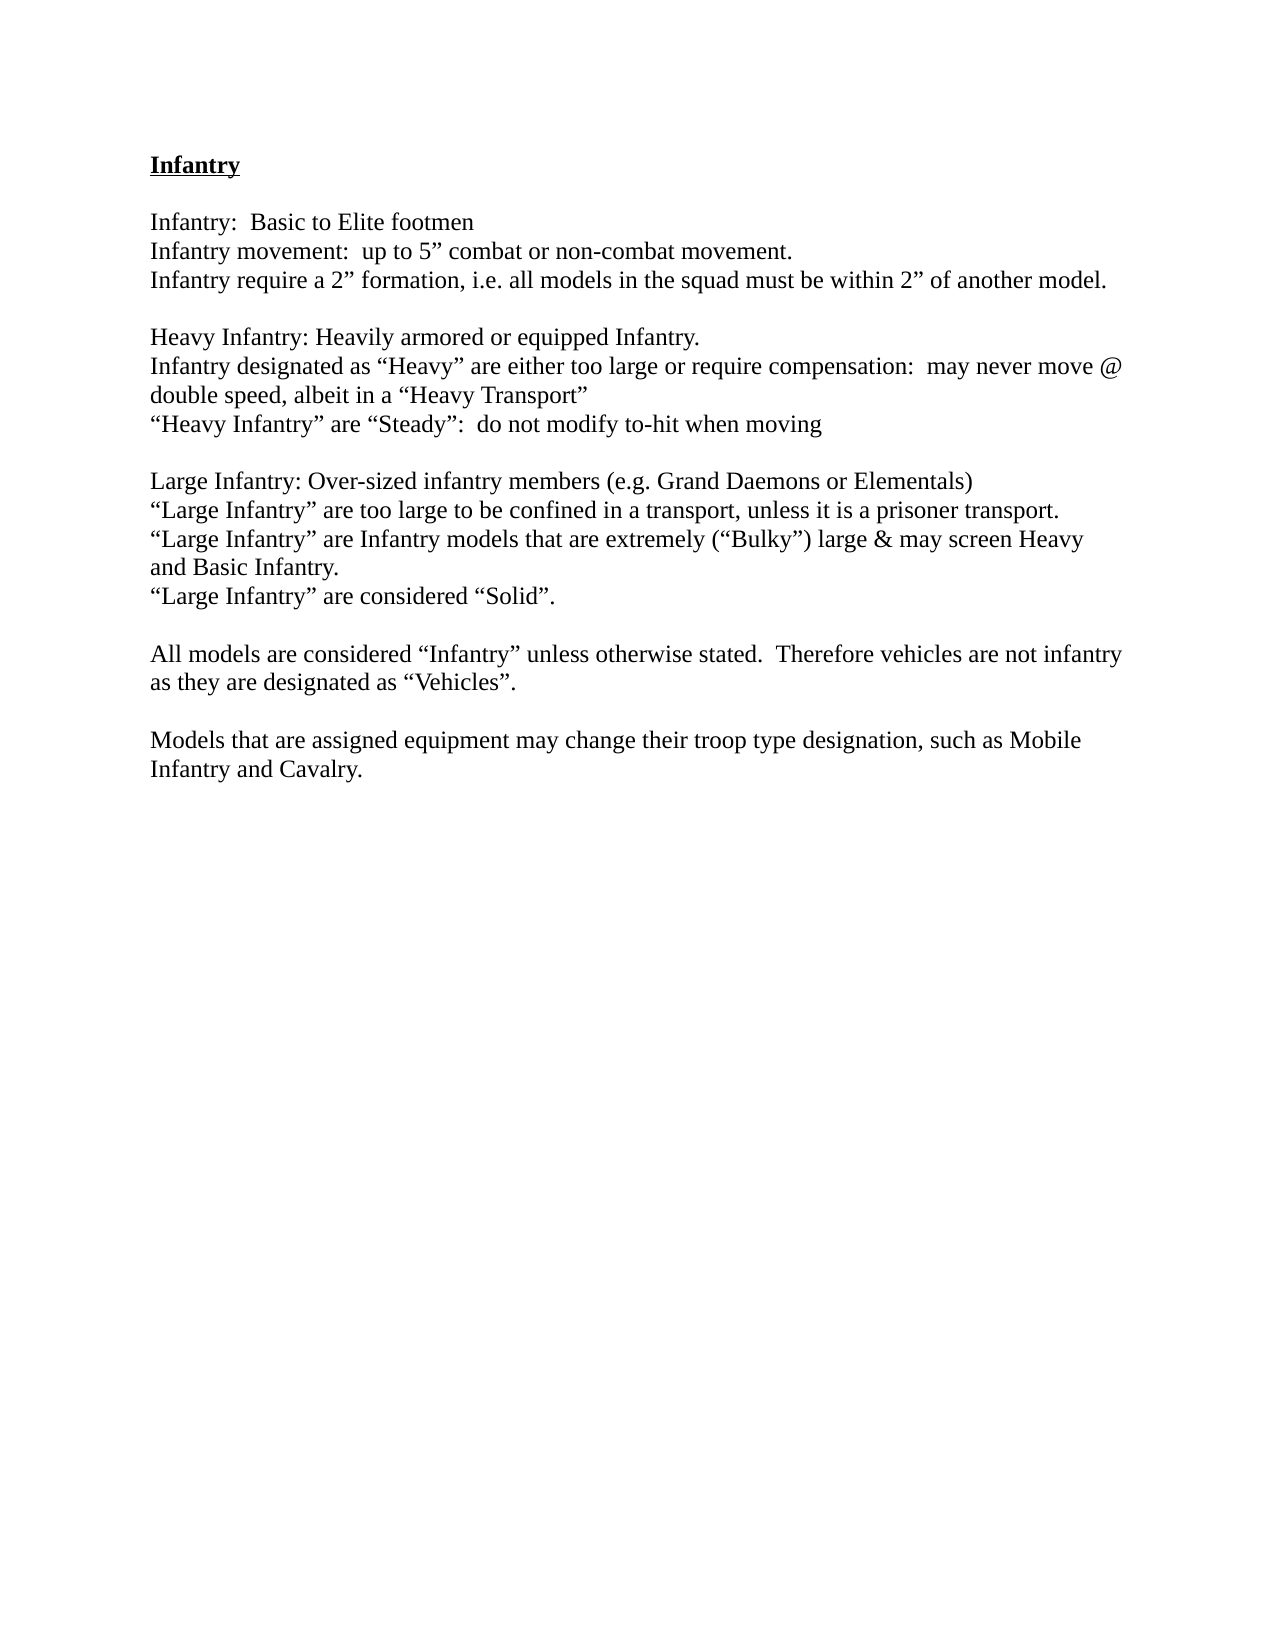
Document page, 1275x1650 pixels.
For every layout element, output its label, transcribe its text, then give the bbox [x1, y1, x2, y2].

text Infantry [150, 150, 1125, 179]
text Infantry designated as “Heavy” are either too large or require compensation: may never move @ double speed, albeit in a “Heavy Transport” [150, 351, 1125, 409]
text “Large Infantry” are too large to be confined in a transport, unless it is a prisoner transport. [150, 495, 1125, 524]
text “Heavy Infantry” are “Steady”: do not modify to-hit when moving [150, 409, 1125, 437]
text Infantry require a 2” formation, i.e. all models in the squad must be within 2” of another model. [150, 265, 1125, 294]
text Large Infantry: Over-sized infantry members (e.g. Grand Daemons or Elementals) [150, 466, 1125, 495]
text Infantry movement: up to 5” combat or non-combat movement. [150, 236, 1125, 265]
text “Large Infantry” are Infantry models that are extremely (“Bulky”) large & may screen Heavy and Basic Infantry. [150, 524, 1125, 581]
text Heavy Infantry: Heavily armored or equipped Infantry. [150, 322, 1125, 351]
text Infantry: Basic to Elite footmen [150, 207, 1125, 236]
text “Large Infantry” are considered “Solid”. [150, 581, 1125, 610]
text Models that are assigned equipment may change their troop type designation, such as Mobile Infantry and Cavalry. [150, 725, 1125, 782]
text All models are considered “Infantry” unless otherwise stated. Therefore vehicles are not infantry as they are designated as “Vehicles”. [150, 639, 1125, 696]
